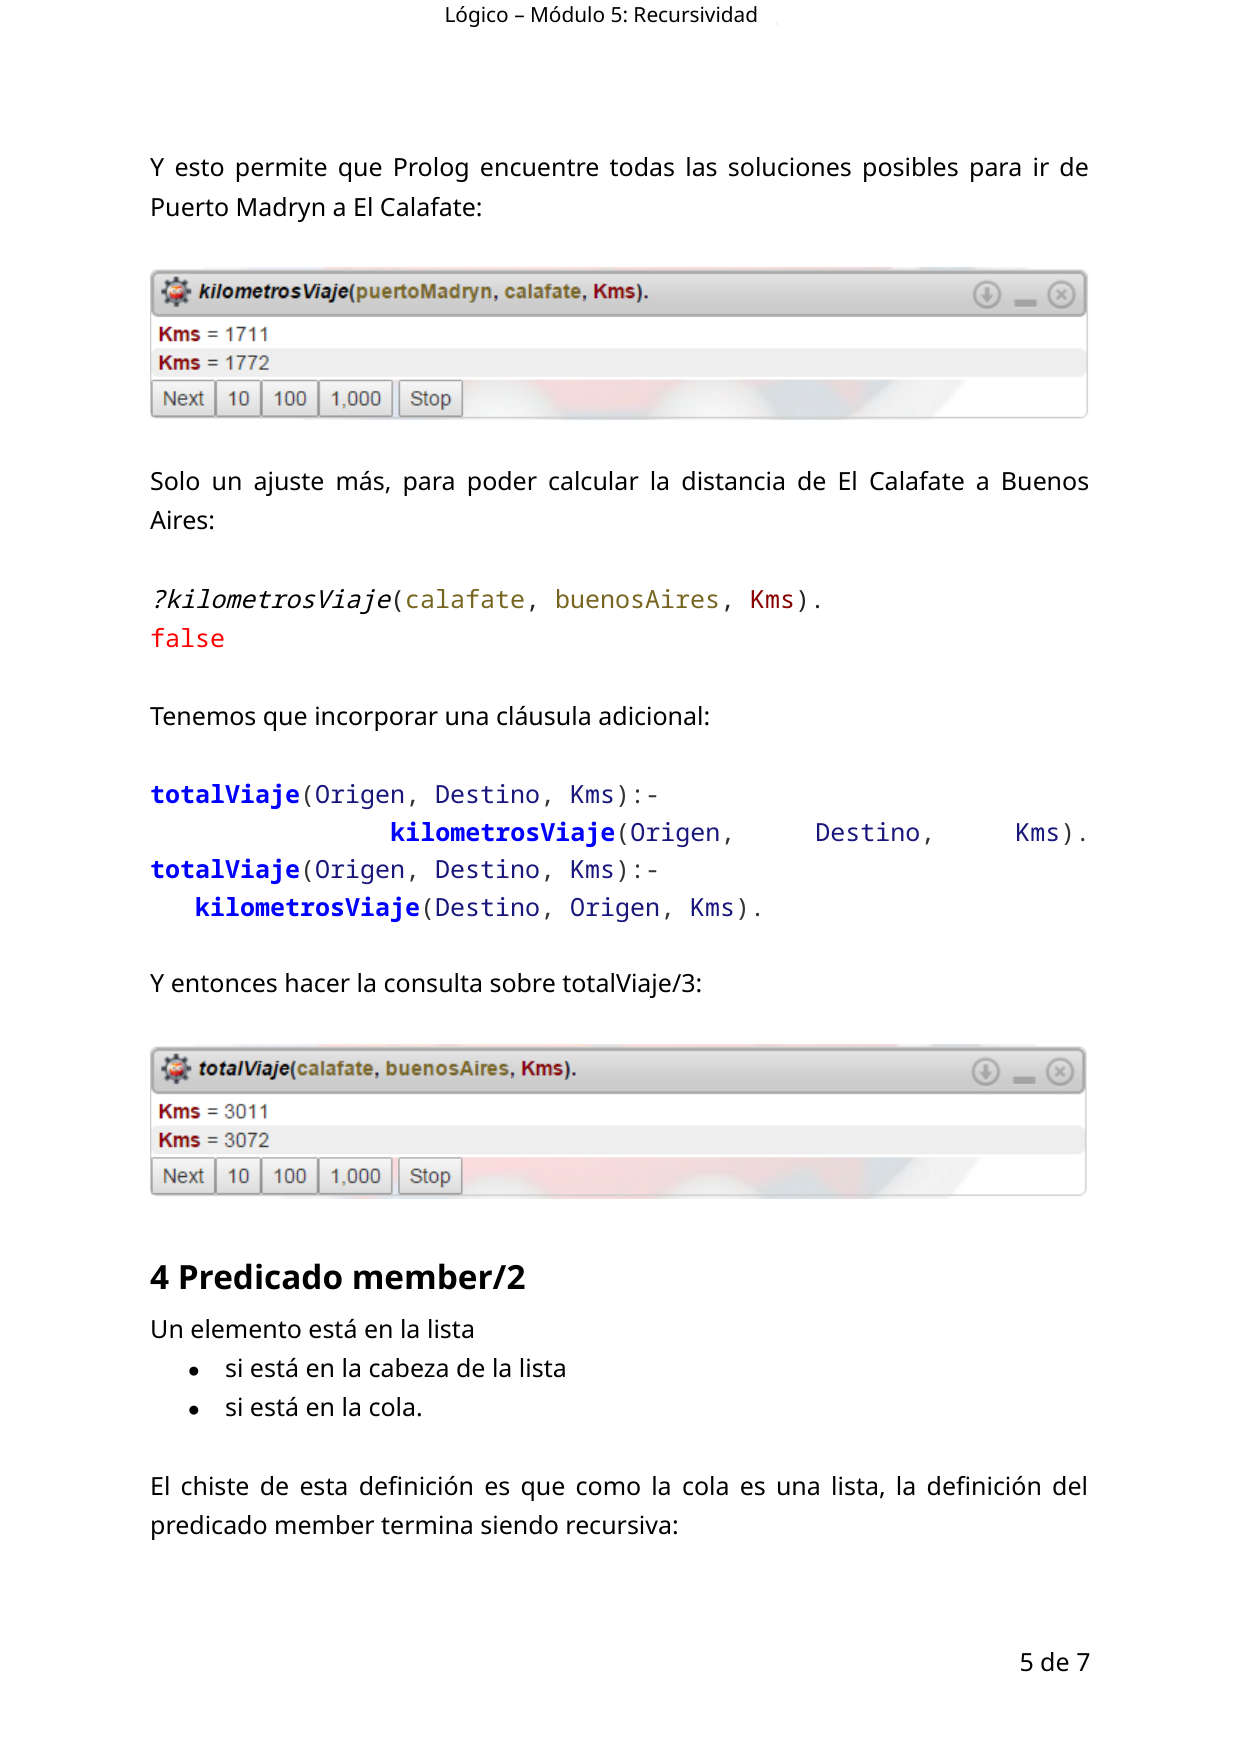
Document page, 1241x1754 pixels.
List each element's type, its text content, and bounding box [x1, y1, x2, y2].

picture [150, 1044, 1091, 1199]
text Tenemos que incorporar una cláusula adicional: [150, 699, 1090, 733]
list si está en la cabeza de la lista [187, 1351, 1090, 1385]
text Solo un ajuste más, para poder calcular la distancia de El Calafate a Buenos Aires: [150, 464, 1090, 537]
text totalViaje(Origen, Destino, Kms):- [150, 777, 1090, 811]
picture [150, 267, 1091, 420]
text kilometrosViaje(Origen, Destino, Kms). totalViaje(Origen, Destino, Kms):- [150, 814, 1090, 886]
subtitle 4 Predicado member/2 [150, 1253, 1090, 1299]
text Y entonces hacer la consulta sobre totalViaje/3: [150, 966, 1090, 1000]
text kilometrosViaje(Destino, Origen, Kms). [150, 889, 1090, 923]
list si está en la cola. [187, 1390, 1090, 1424]
text false [150, 621, 1090, 654]
text Un elemento está en la lista [150, 1311, 1090, 1346]
text ?kilometrosViaje(calafate, buenosAires, Kms). [150, 581, 1090, 615]
text El chiste de esta definición es que como la cola es una lista, la definición del predicado member termina siendo recursiva: [150, 1468, 1090, 1541]
text Y esto permite que Prolog encuentre todas las soluciones posibles para ir de Puerto Madryn a El Calafate: [150, 150, 1090, 223]
